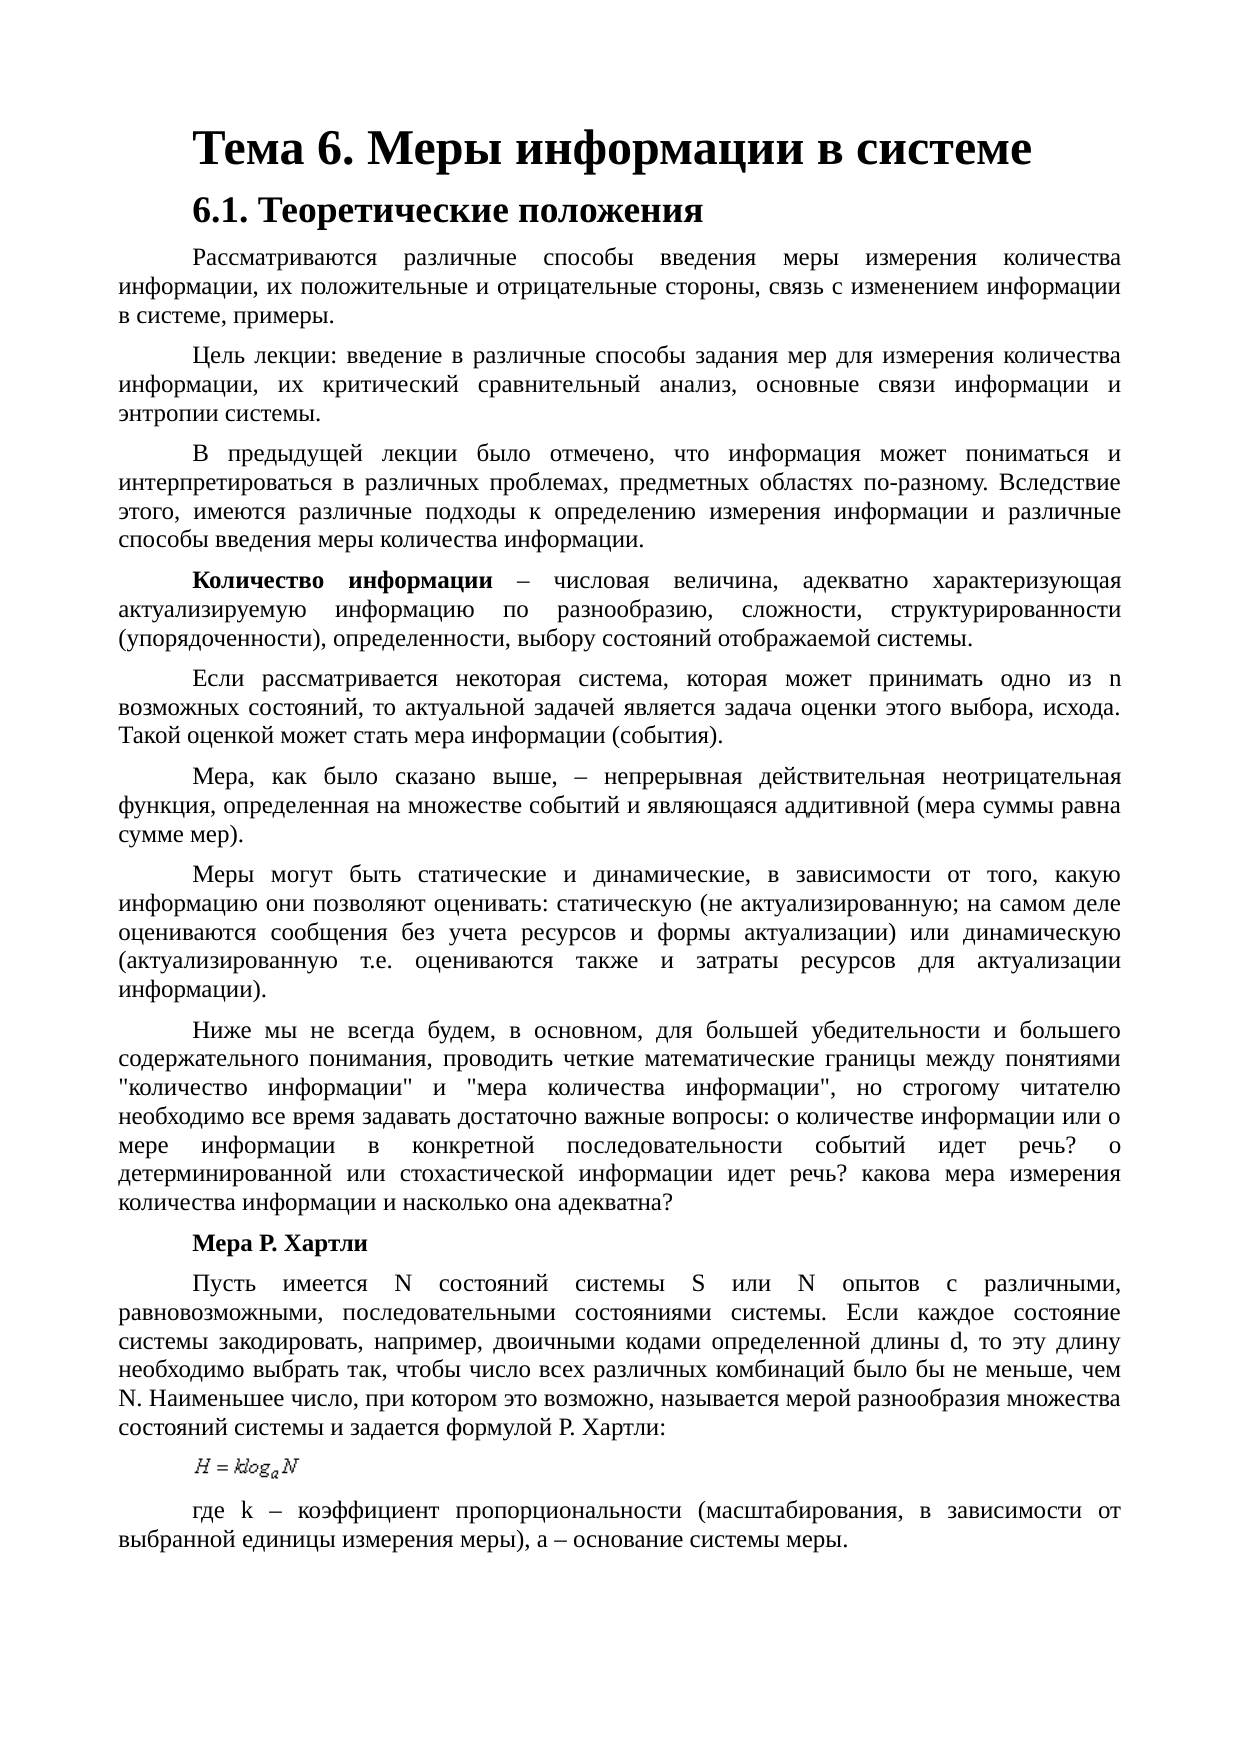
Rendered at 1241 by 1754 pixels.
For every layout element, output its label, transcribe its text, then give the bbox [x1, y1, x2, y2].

text Если рассматривается некоторая система, которая может принимать одно из n возможных состояний, то актуальной задачей является задача оценки этого выбора, исхода. Такой оценкой может стать мера информации (события). [118, 663, 1122, 749]
text В предыдущей лекции было отмечено, что информация может пониматься и интерпретироваться в различных проблемах, предметных областях по-разному. Вследствие этого, имеются различные подходы к определению измерения информации и различные способы введения меры количества информации. [118, 438, 1122, 553]
text Мера Р. Хартли [118, 1228, 1122, 1256]
text Рассматриваются различные способы введения меры измерения количества информации, их положительные и отрицательные стороны, связь с изменением информации в системе, примеры. [118, 242, 1122, 328]
subtitle 6.1. Теоретические положения [118, 187, 1122, 231]
text Цель лекции: введение в различные способы задания мер для измерения количества информации, их критический сравнительный анализ, основные связи информации и энтропии системы. [118, 340, 1122, 427]
text Ниже мы не всегда будем, в основном, для большей убедительности и большего содержательного понимания, проводить четкие математические границы между понятиями "количество информации" и "мера количества информации", но строгому читателю необходимо все время задавать достаточно важные вопросы: о количестве информации или о мере информации в конкретной последовательности событий идет речь? о детерминированной или стохастической информации идет речь? какова мера измерения количества информации и насколько она адекватна? [118, 1015, 1122, 1216]
picture [192, 1452, 302, 1484]
subtitle Тема 6. Меры информации в системе [118, 118, 1122, 176]
text где k – коэффициент пропорциональности (масштабирования, в зависимости от выбранной единицы измерения меры), a – основание системы меры. [118, 1496, 1122, 1553]
text Мера, как было сказано выше, – непрерывная действительная неотрицательная функция, определенная на множестве событий и являющаяся аддитивной (мера суммы равна сумме мер). [118, 761, 1122, 847]
text Меры могут быть статические и динамические, в зависимости от того, какую информацию они позволяют оценивать: статическую (не актуализированную; на самом деле оцениваются сообщения без учета ресурсов и формы актуализации) или динамическую (актуализированную т.е. оцениваются также и затраты ресурсов для актуализации информации). [118, 859, 1122, 1003]
text Количество информации – числовая величина, адекватно характеризующая актуализируемую информацию по разнообразию, сложности, структурированности (упорядоченности), определенности, выбору состояний отображаемой системы. [118, 565, 1122, 651]
text Пусть имеется N состояний системы S или N опытов с различными, равновозможными, последовательными состояниями системы. Если каждое состояние системы закодировать, например, двоичными кодами определенной длины d, то эту длину необходимо выбрать так, чтобы число всех различных комбинаций было бы не меньше, чем N. Наименьшее число, при котором это возможно, называется мерой разнообразия множества состояний системы и задается формулой Р. Хартли: [118, 1268, 1122, 1441]
